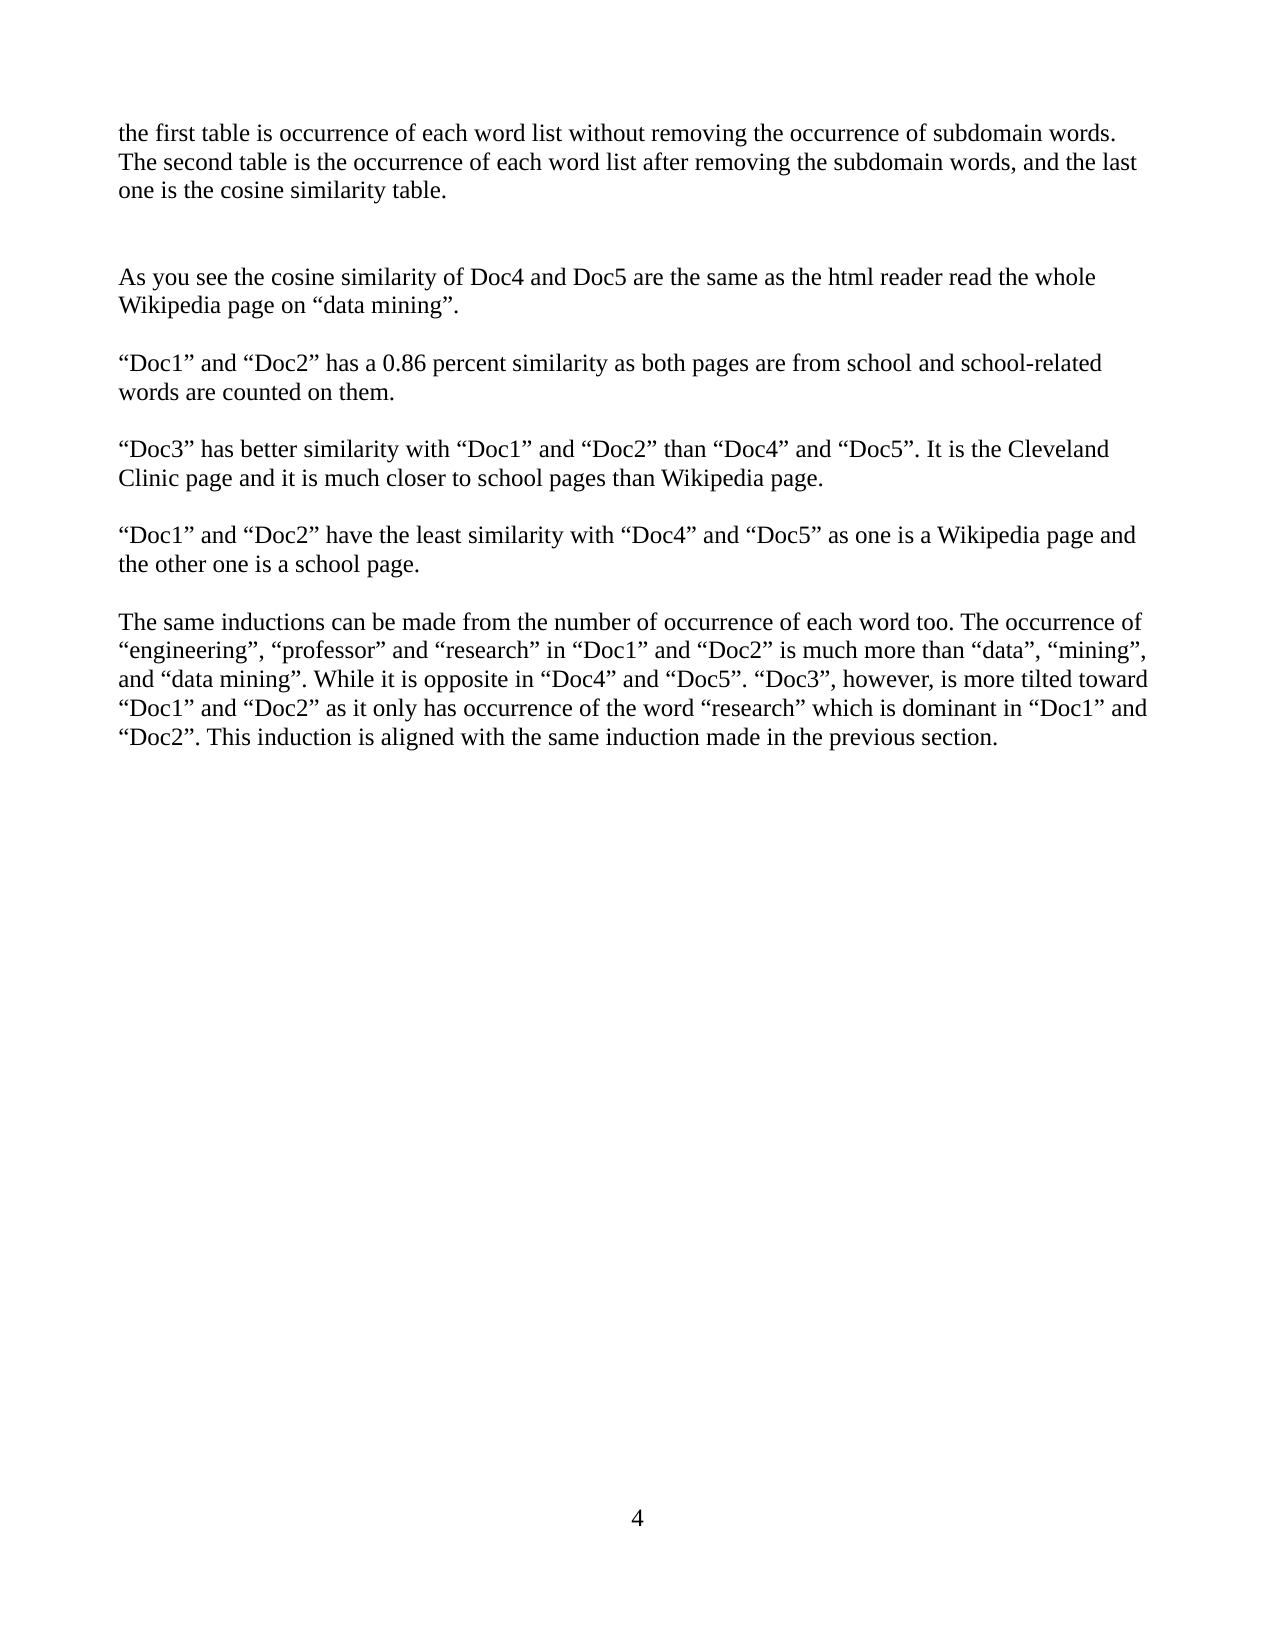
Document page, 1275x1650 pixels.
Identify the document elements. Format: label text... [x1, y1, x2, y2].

text The same inductions can be made from the number of occurrence of each word too. The occurrence of “engineering”, “professor” and “research” in “Doc1” and “Doc2” is much more than “data”, “mining”, and “data mining”. While it is opposite in “Doc4” and “Doc5”. “Doc3”, however, is more tilted toward “Doc1” and “Doc2” as it only has occurrence of the word “research” which is dominant in “Doc1” and “Doc2”. This induction is aligned with the same induction made in the previous section. [118, 607, 1157, 751]
text “Doc1” and “Doc2” have the least similarity with “Doc4” and “Doc5” as one is a Wikipedia page and the other one is a school page. [118, 521, 1157, 578]
text “Doc1” and “Doc2” has a 0.86 percent similarity as both pages are from school and school-related words are counted on them. [118, 348, 1157, 406]
text “Doc3” has better similarity with “Doc1” and “Doc2” than “Doc4” and “Doc5”. It is the Cleveland Clinic page and it is much closer to school pages than Wikipedia page. [118, 434, 1157, 492]
text the first table is occurrence of each word list without removing the occurrence of subdomain words. The second table is the occurrence of each word list after removing the subdomain words, and the last one is the cosine similarity table. [118, 118, 1157, 204]
text As you see the cosine similarity of Doc4 and Doc5 are the same as the html reader read the whole Wikipedia page on “data mining”. [118, 262, 1157, 319]
